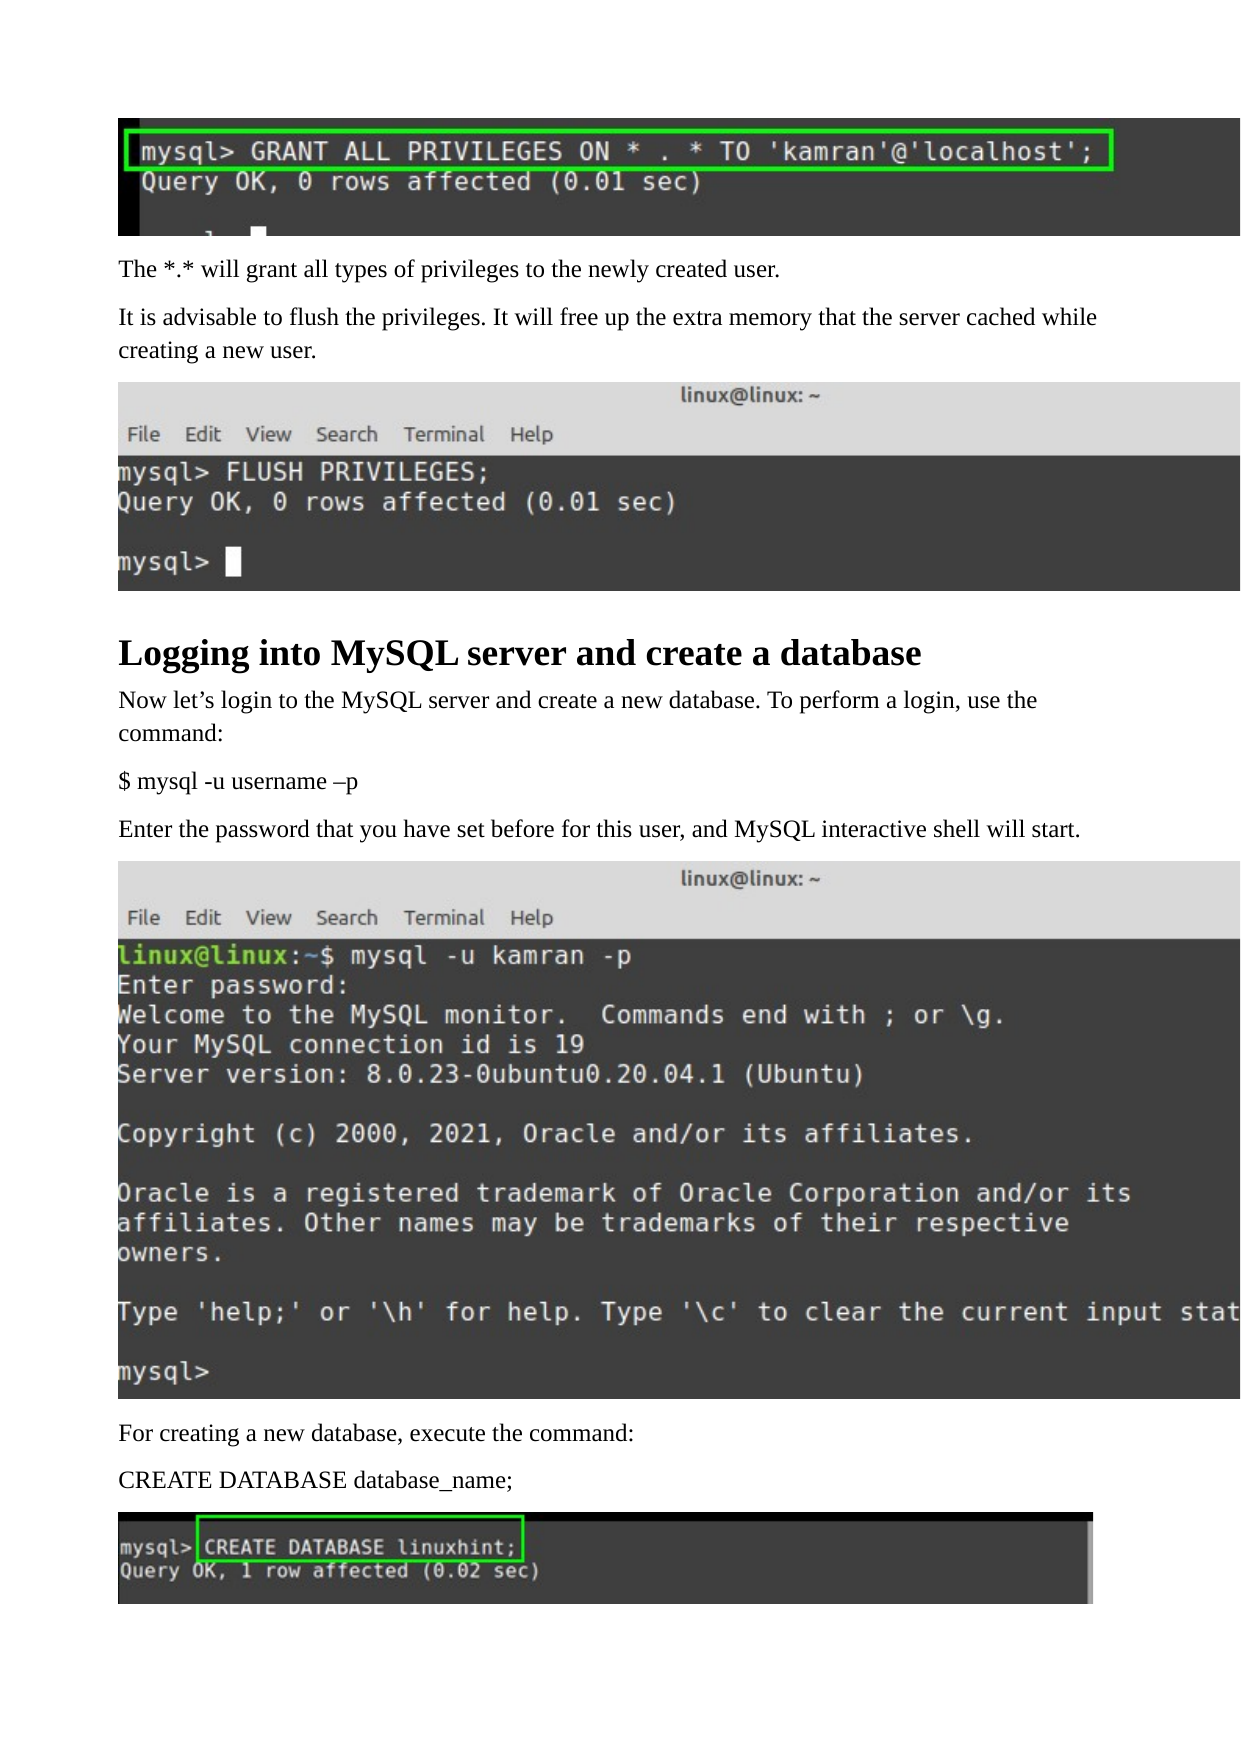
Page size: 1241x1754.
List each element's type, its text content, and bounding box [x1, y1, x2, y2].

text It is advisable to flush the privileges. It will free up the extra memory that the server cached while creating a new user. [118, 302, 1122, 363]
text The *.* will grant all types of privileges to the newly created user. [118, 254, 1122, 283]
text For creating a new database, execute the command: [118, 1418, 1122, 1446]
subtitle Logging into MySQL server and create a database [118, 630, 1122, 673]
picture [118, 382, 1241, 591]
text CREATE DATABASE database_name; [118, 1465, 1122, 1494]
text Now let’s login to the MySQL server and create a new database. To perform a login, use the command: [118, 686, 1122, 747]
picture [118, 118, 1241, 236]
text Enter the password that you have set before for this user, and MySQL interactive shell will start. [118, 814, 1122, 842]
picture [118, 861, 1241, 1399]
text $ mysql -u username –p [118, 766, 1122, 795]
picture [118, 1512, 1094, 1604]
